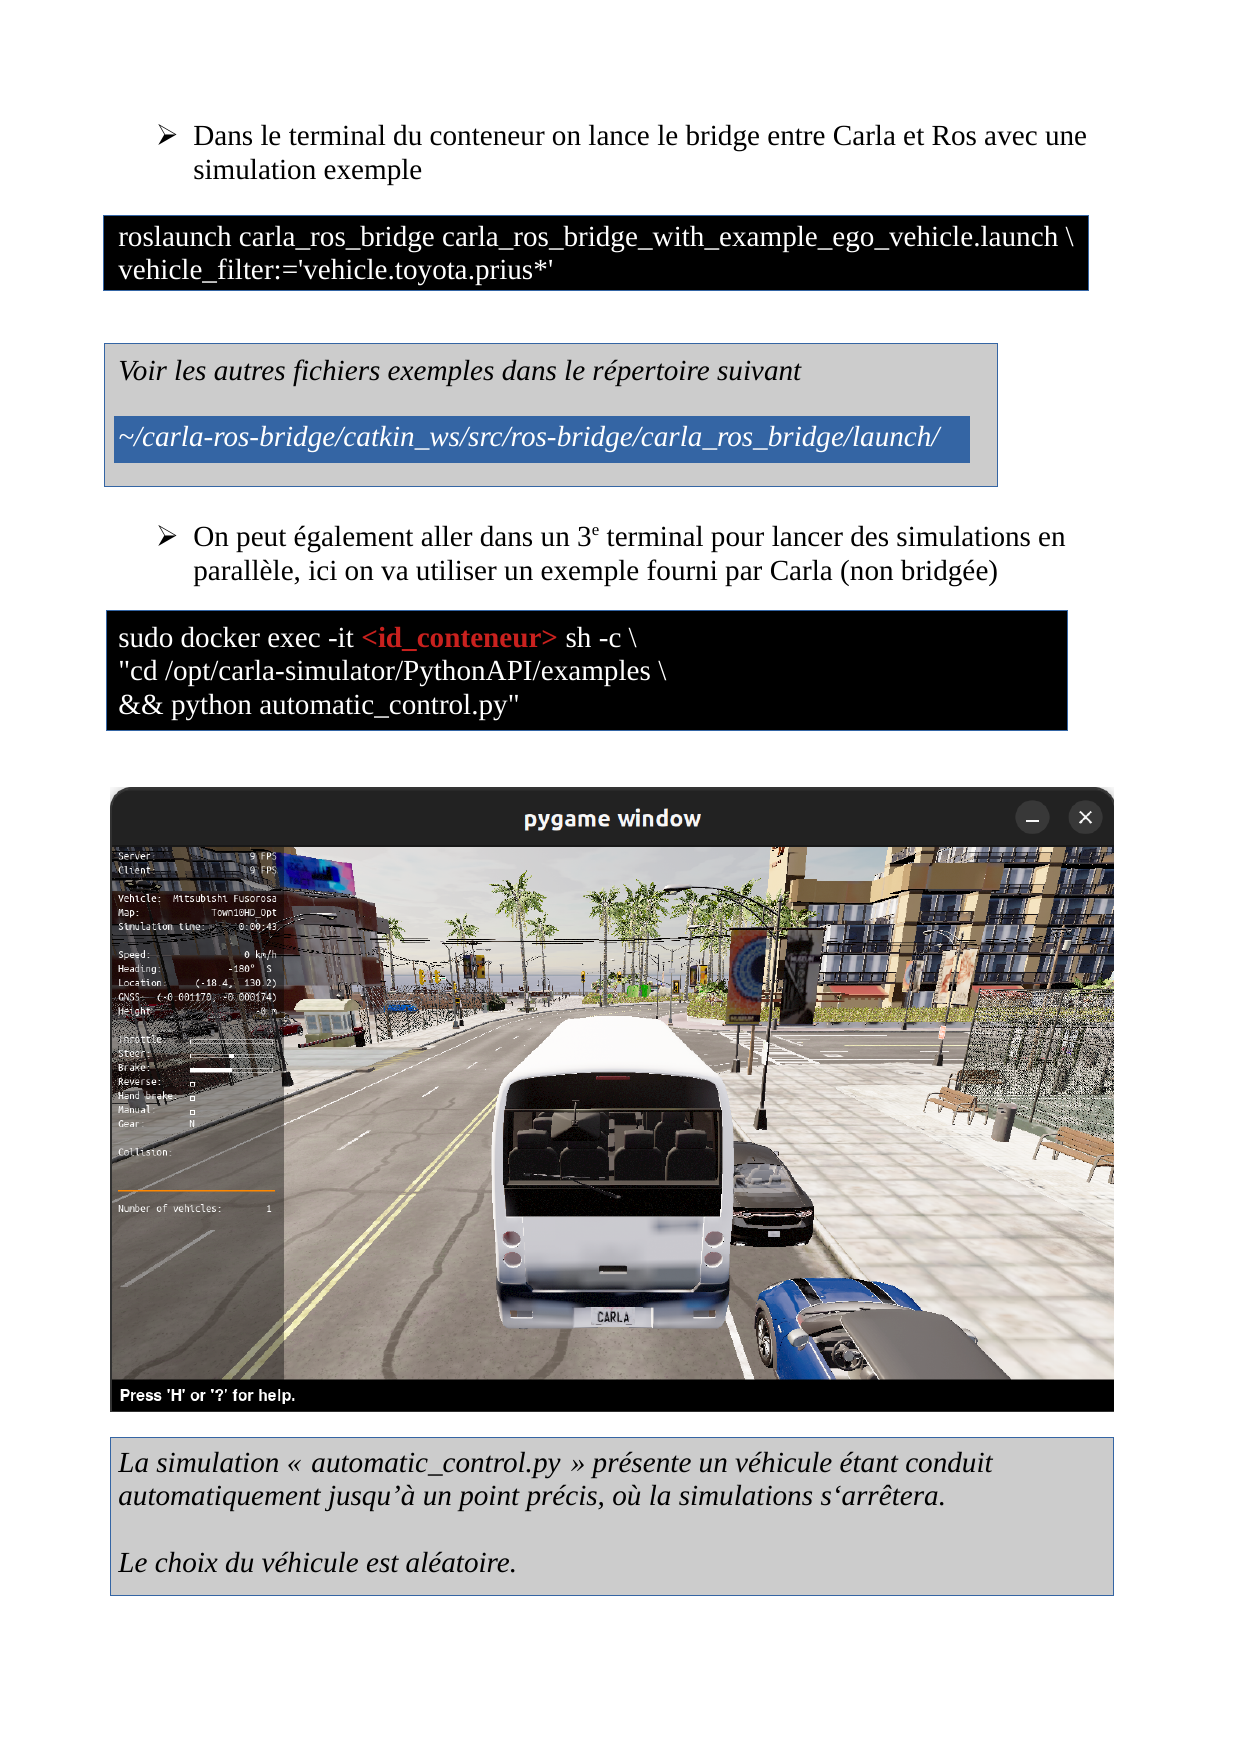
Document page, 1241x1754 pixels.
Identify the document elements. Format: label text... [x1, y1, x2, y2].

text Voir les autres fichiers exemples dans le répertoire suivant [998, 353, 1122, 387]
picture [110, 787, 1114, 1412]
text && python automatic_control.py" [1068, 687, 1122, 721]
list On peut également aller dans un 3e terminal pour lancer des simulations en parallèle, ici on va utiliser un exemple fourni par Carla (non bridgée) [156, 519, 1122, 586]
list Dans le terminal du conteneur on lance le bridge entre Carla et Ros avec une simulation exemple [156, 118, 1122, 185]
text ~/carla-ros-bridge/catkin_ws/src/ros-bridge/carla_ros_bridge/launch/ [998, 419, 1122, 453]
text sudo docker exec -it <id_conteneur> sh -c \ "cd /opt/carla-simulator/PythonAPI/examples \ [1068, 620, 1122, 687]
